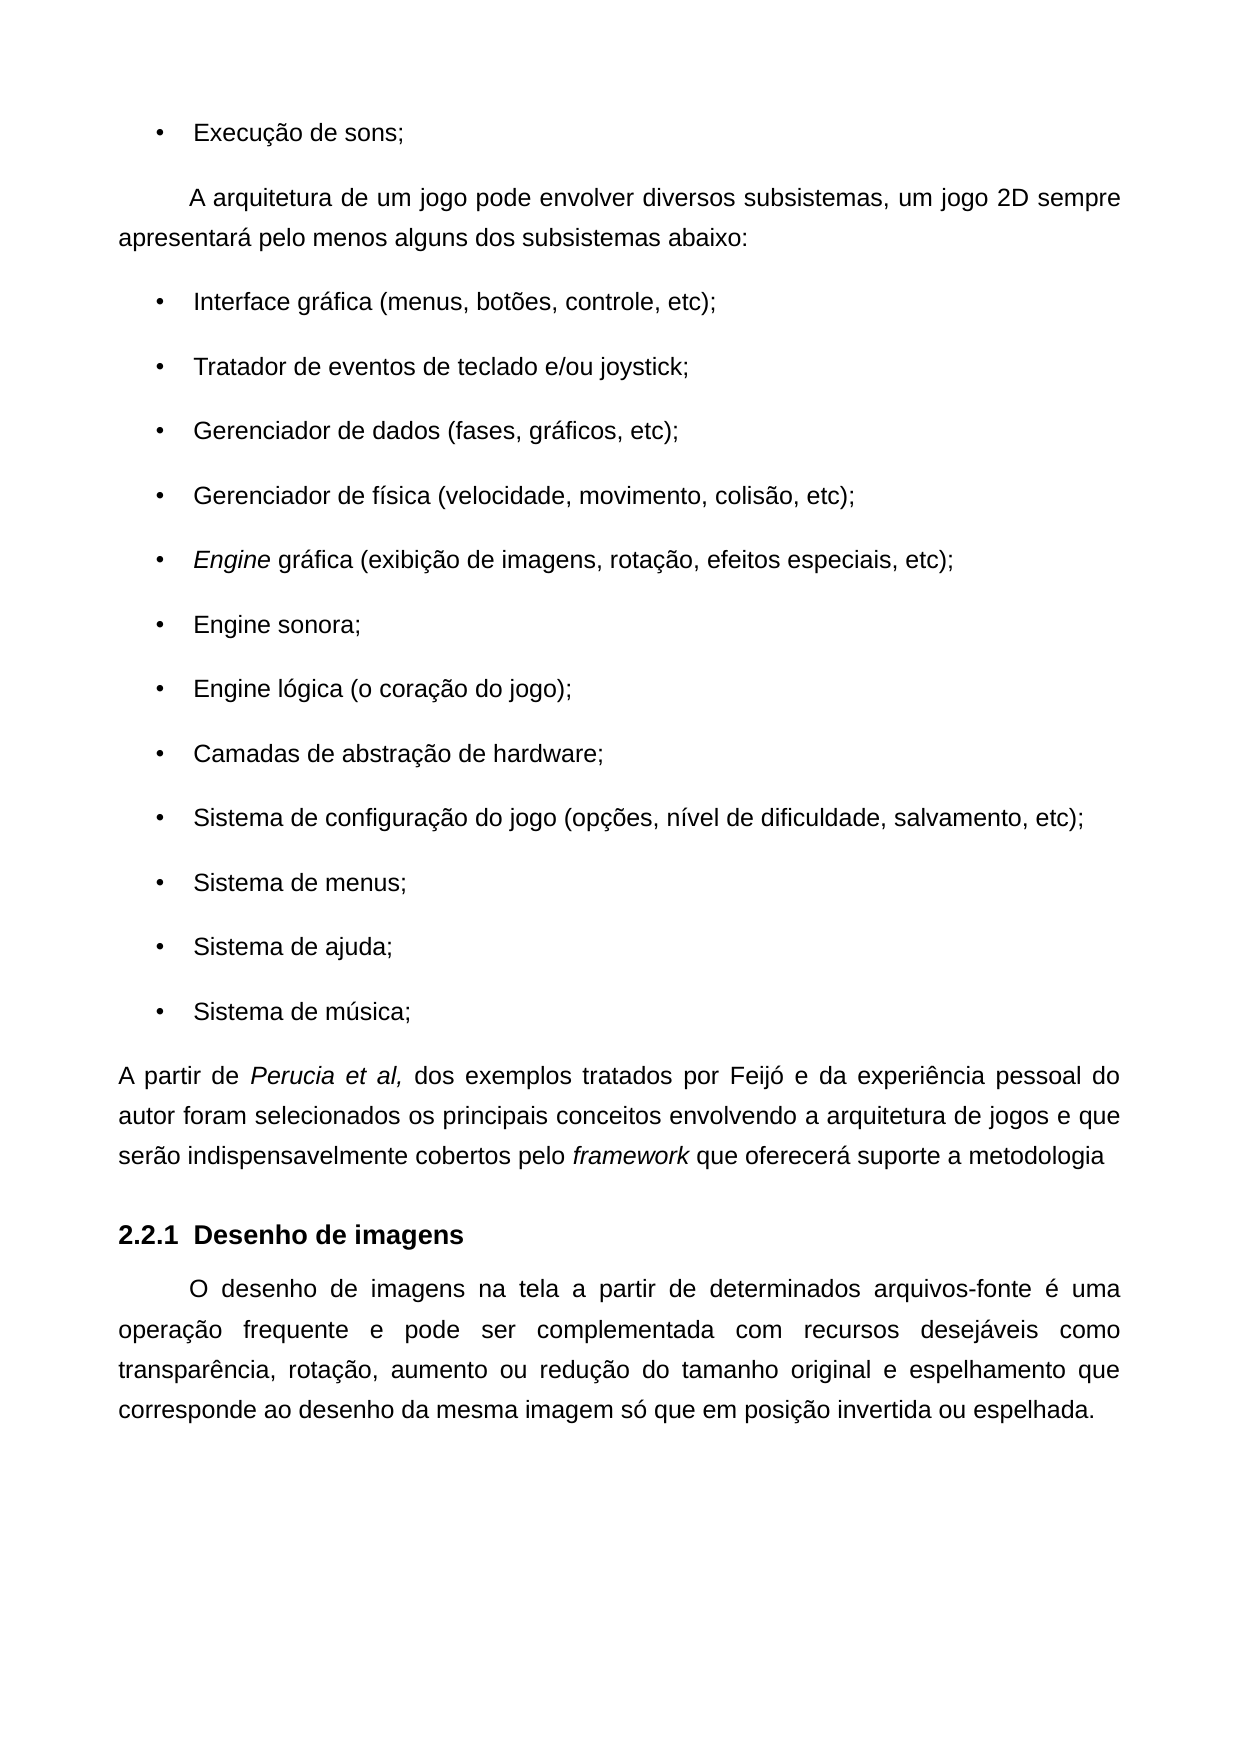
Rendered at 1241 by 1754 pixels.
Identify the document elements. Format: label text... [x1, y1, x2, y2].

list Camadas de abstração de hardware; [156, 738, 1122, 767]
list Sistema de ajuda; [156, 932, 1122, 961]
list Engine lógica (o coração do jogo); [156, 674, 1122, 703]
list Sistema de configuração do jogo (opções, nível de dificuldade, salvamento, etc); [156, 803, 1122, 832]
list Engine sonora; [156, 609, 1122, 638]
list Sistema de menus; [156, 867, 1122, 896]
list Sistema de música; [156, 996, 1122, 1025]
text A arquitetura de um jogo pode envolver diversos subsistemas, um jogo 2D sempre apresentará pelo menos alguns dos subsistemas abaixo: [118, 183, 1122, 252]
list Execução de sons; [156, 118, 1122, 147]
list A partir de Perucia et al, dos exemplos tratados por Feijó e da experiência pessoal do autor foram selecionados os principais conceitos envolvendo a arquitetura de jogos e que serão indispensavelmente cobertos pelo framework que oferecerá suporte a metodologia [118, 1061, 1122, 1170]
list Engine gráfica (exibição de imagens, rotação, efeitos especiais, etc); [156, 545, 1122, 574]
list Gerenciador de física (velocidade, movimento, colisão, etc); [156, 481, 1122, 509]
list Interface gráfica (menus, botões, controle, etc); [156, 287, 1122, 316]
list Gerenciador de dados (fases, gráficos, etc); [156, 416, 1122, 445]
subtitle 2.2.1 Desenho de imagens [118, 1219, 1122, 1250]
text O desenho de imagens na tela a partir de determinados arquivos-fonte é uma operação frequente e pode ser complementada com recursos desejáveis como transparência, rotação, aumento ou redução do tamanho original e espelhamento que corresponde ao desenho da mesma imagem só que em posição invertida ou espelhada. [118, 1274, 1122, 1424]
list Tratador de eventos de teclado e/ou joystick; [156, 352, 1122, 381]
